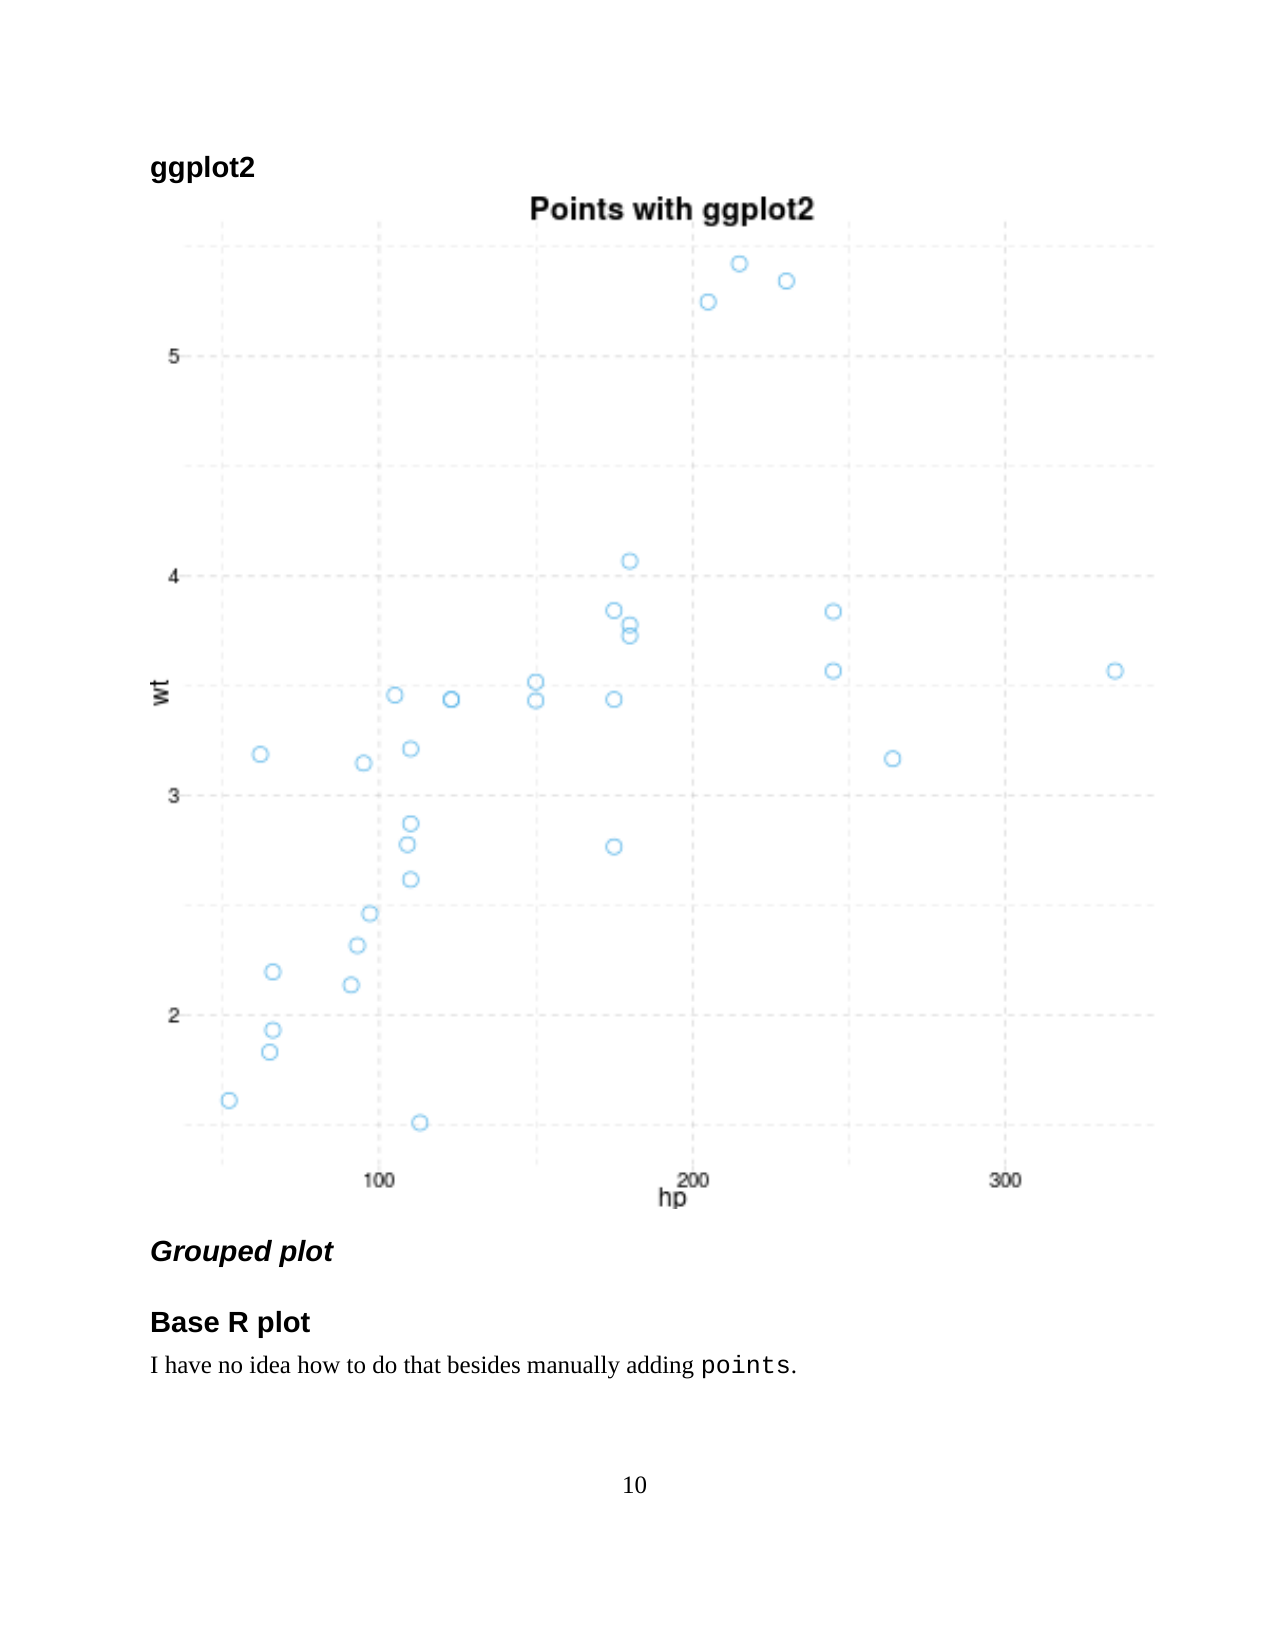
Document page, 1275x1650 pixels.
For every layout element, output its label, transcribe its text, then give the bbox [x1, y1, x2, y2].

subtitle ggplot2 [150, 150, 1125, 183]
subtitle Base R plot [150, 1304, 1125, 1338]
subtitle Grouped plot [150, 1233, 1125, 1267]
picture [150, 196, 1163, 1209]
text I have no idea how to do that besides manually adding points. [150, 1351, 1125, 1381]
